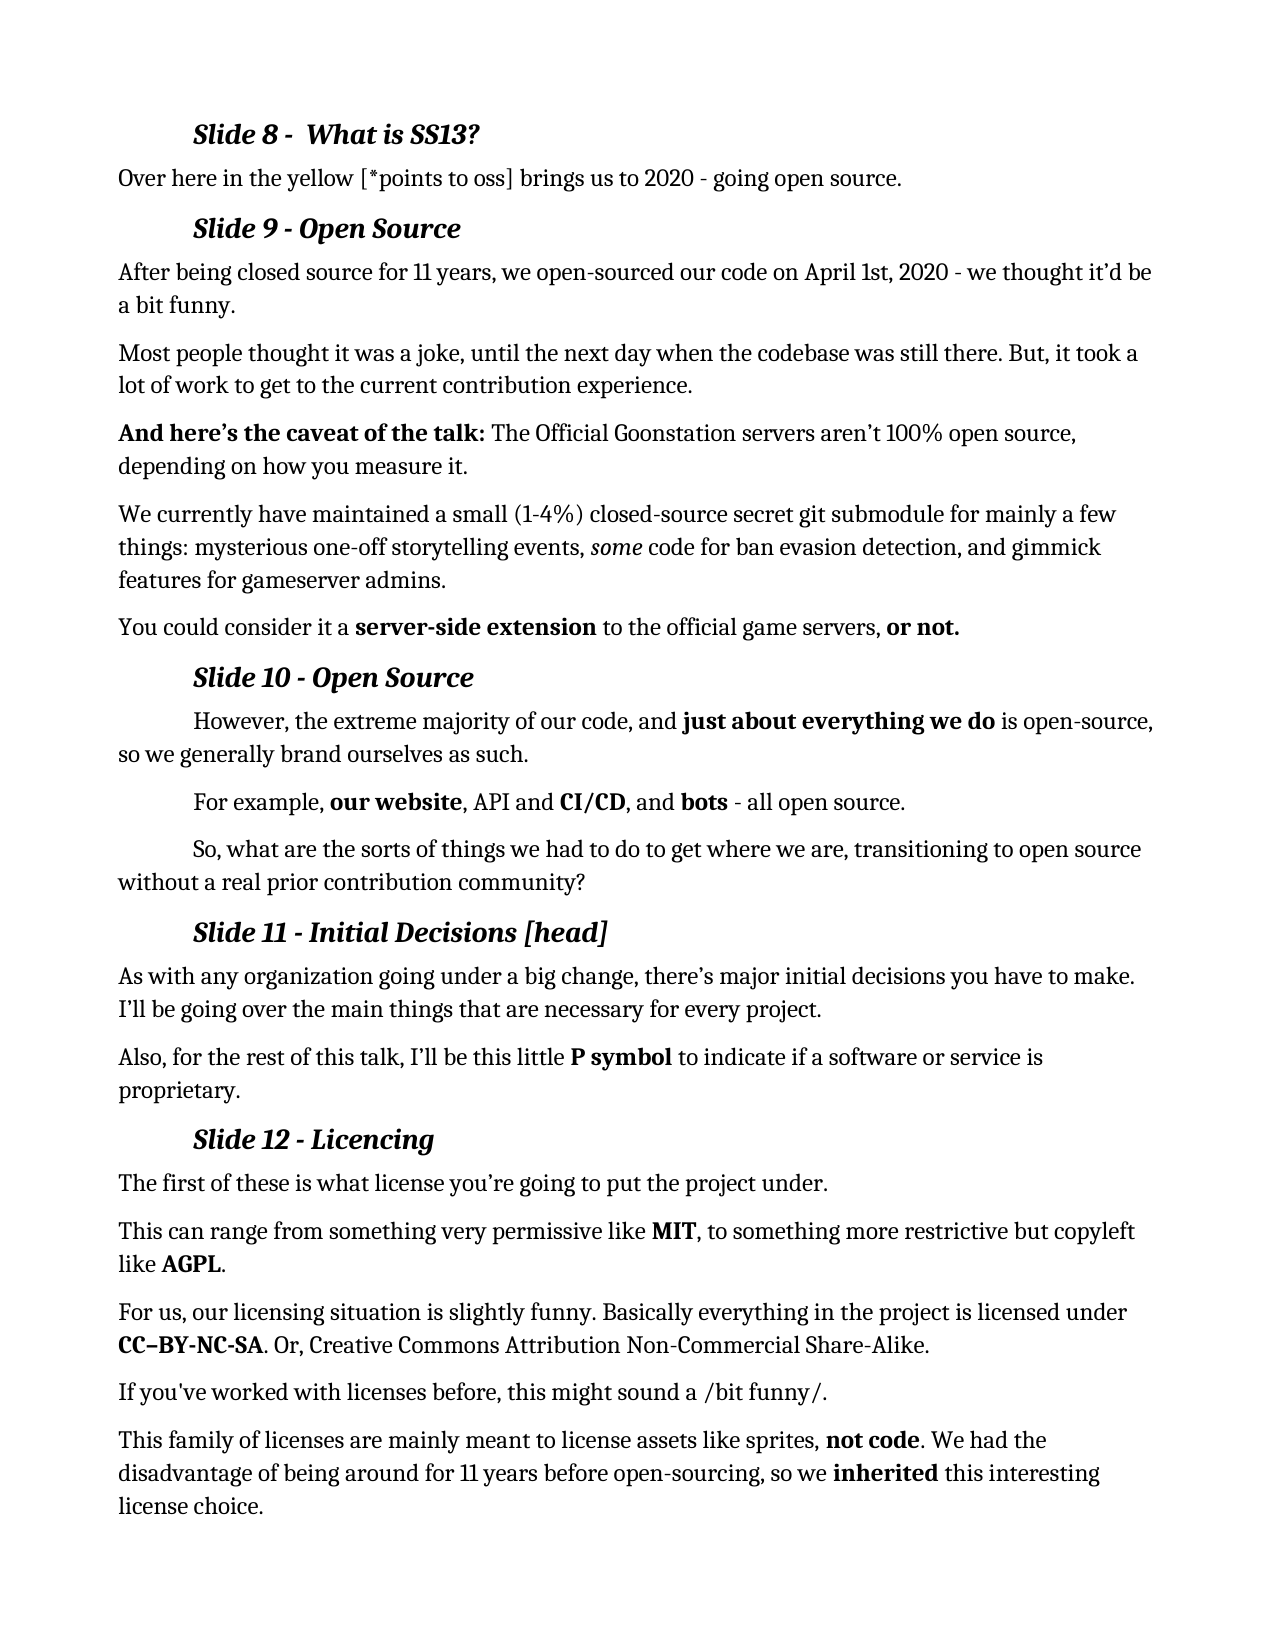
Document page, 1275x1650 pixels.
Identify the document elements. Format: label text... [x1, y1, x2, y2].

subtitle Slide 10 - Open Source [118, 661, 1157, 694]
list So, what are the sorts of things we had to do to get where we are, transitioning to open source without a real prior contribution community? [118, 835, 1157, 897]
subtitle Slide 11 - Initial Decisions [head] [118, 916, 1157, 949]
text This can range from something very permissive like MIT, to something more restrictive but copyleft like AGPL. [118, 1217, 1157, 1279]
text The first of these is what license you’re going to put the project under. [118, 1169, 1157, 1198]
text If you've worked with licenses before, this might sound a /bit funny/. [118, 1378, 1157, 1407]
list For example, our website, API and CI/CD, and bots - all open source. [118, 788, 1157, 816]
list However, the extreme majority of our code, and just about everything we do is open-source, so we generally brand ourselves as such. [118, 707, 1157, 769]
subtitle Slide 9 - Open Source [118, 212, 1157, 245]
text You could consider it a server-side extension to the official game servers, or not. [118, 613, 1157, 642]
text As with any organization going under a big change, there’s major initial decisions you have to make. I’ll be going over the main things that are necessary for every project. [118, 962, 1157, 1024]
subtitle Slide 8 - What is SS13? [118, 118, 1157, 152]
subtitle Slide 12 - Licencing [118, 1123, 1157, 1157]
text Most people thought it was a joke, until the next day when the codebase was still there. But, it took a lot of work to get to the current contribution experience. [118, 338, 1157, 400]
text This family of licenses are mainly meant to license assets like sprites, not code. We had the disadvantage of being around for 11 years before open-sourcing, so we inherited this interesting license choice. [118, 1426, 1157, 1521]
text And here’s the caveat of the talk: The Official Goonstation servers aren’t 100% open source, depending on how you measure it. [118, 419, 1157, 481]
text We currently have maintained a small (1-4%) closed-source secret git submodule for mainly a few things: mysterious one-off storytelling events, some code for ban evasion detection, and gimmick features for gameserver admins. [118, 500, 1157, 594]
text For us, our licensing situation is slightly funny. Basically everything in the project is licensed under CC–BY-NC-SA. Or, Creative Commons Attribution Non-Commercial Share-Alike. [118, 1297, 1157, 1359]
text Also, for the rest of this talk, I’ll be this little P symbol to indicate if a software or service is proprietary. [118, 1043, 1157, 1104]
text After being closed source for 11 years, we open-sourced our code on April 1st, 2020 - we thought it’d be a bit funny. [118, 258, 1157, 319]
text Over here in the yellow [*points to oss] brings us to 2020 - going open source. [118, 164, 1157, 193]
